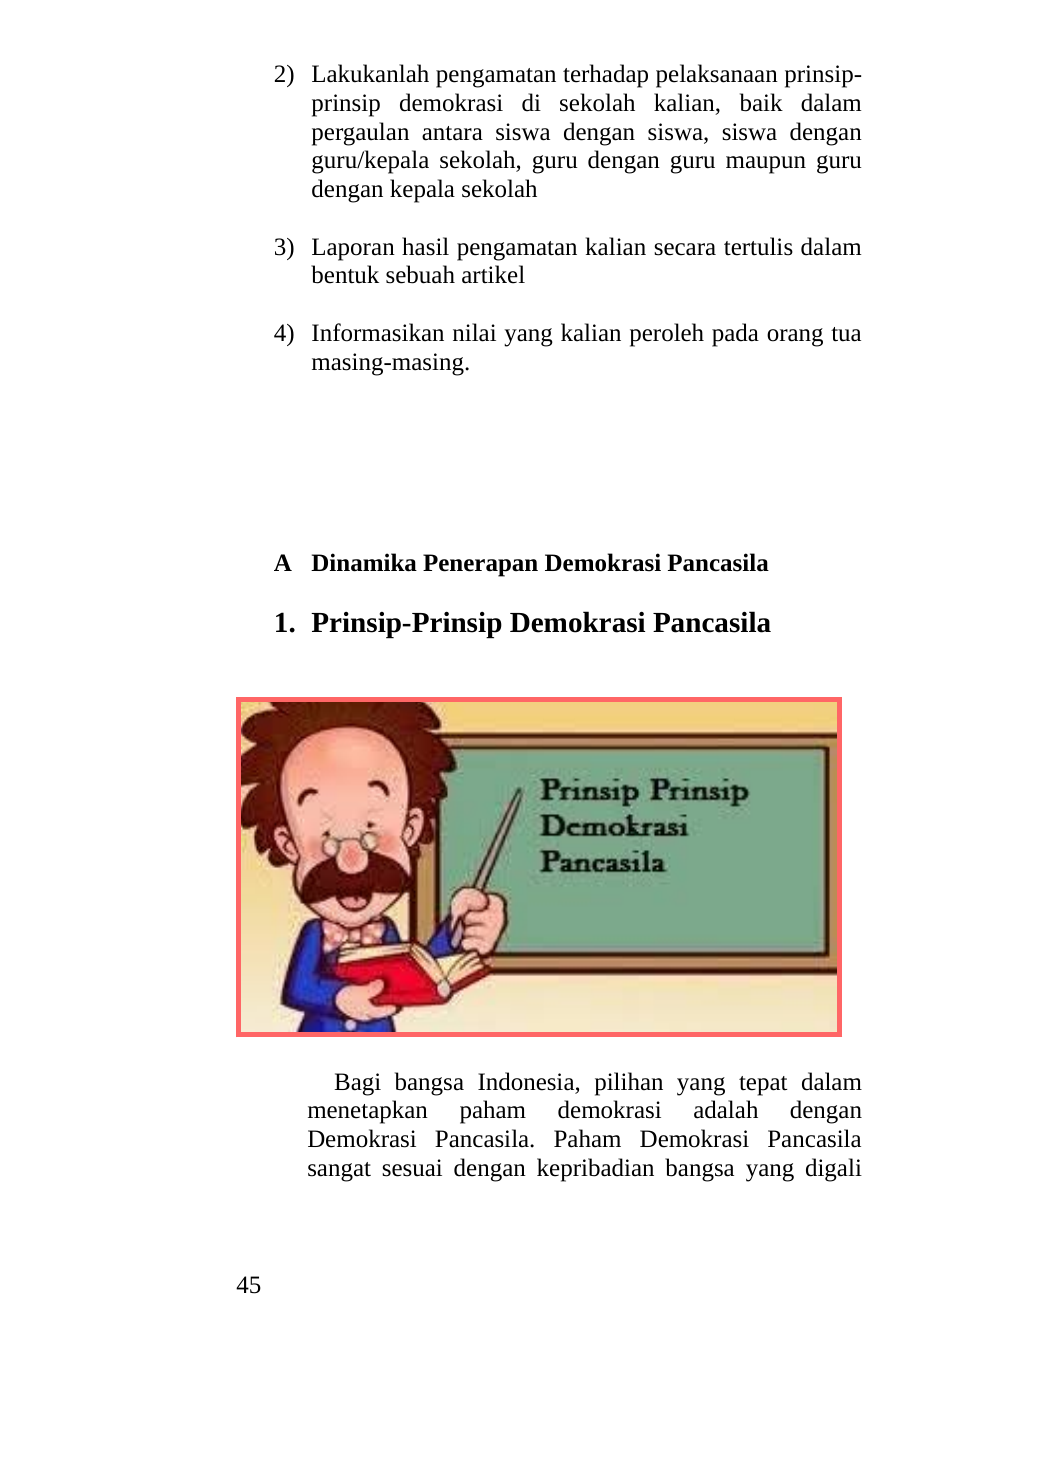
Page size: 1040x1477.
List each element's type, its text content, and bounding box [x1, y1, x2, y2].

list Laporan hasil pengamatan kalian secara tertulis dalam bentuk sebuah artikel [274, 232, 862, 289]
text Bagi bangsa Indonesia, pilihan yang tepat dalam menetapkan paham demokrasi adalah dengan Demokrasi Pancasila. Paham Demokrasi Pancasila sangat sesuai dengan kepribadian bangsa yang digali [307, 1067, 862, 1182]
list Prinsip-Prinsip Demokrasi Pancasila [274, 605, 862, 639]
list Lakukanlah pengamatan terhadap pelaksanaan prinsip-prinsip demokrasi di sekolah kalian, baik dalam pergaulan antara siswa dengan siswa, siswa dengan guru/kepala sekolah, guru dengan guru maupun guru dengan kepala sekolah [274, 59, 862, 203]
list Informasikan nilai yang kalian peroleh pada orang tua masing-masing. [274, 318, 862, 375]
picture [241, 702, 837, 1032]
list Dinamika Penerapan Demokrasi Pancasila [274, 548, 862, 577]
